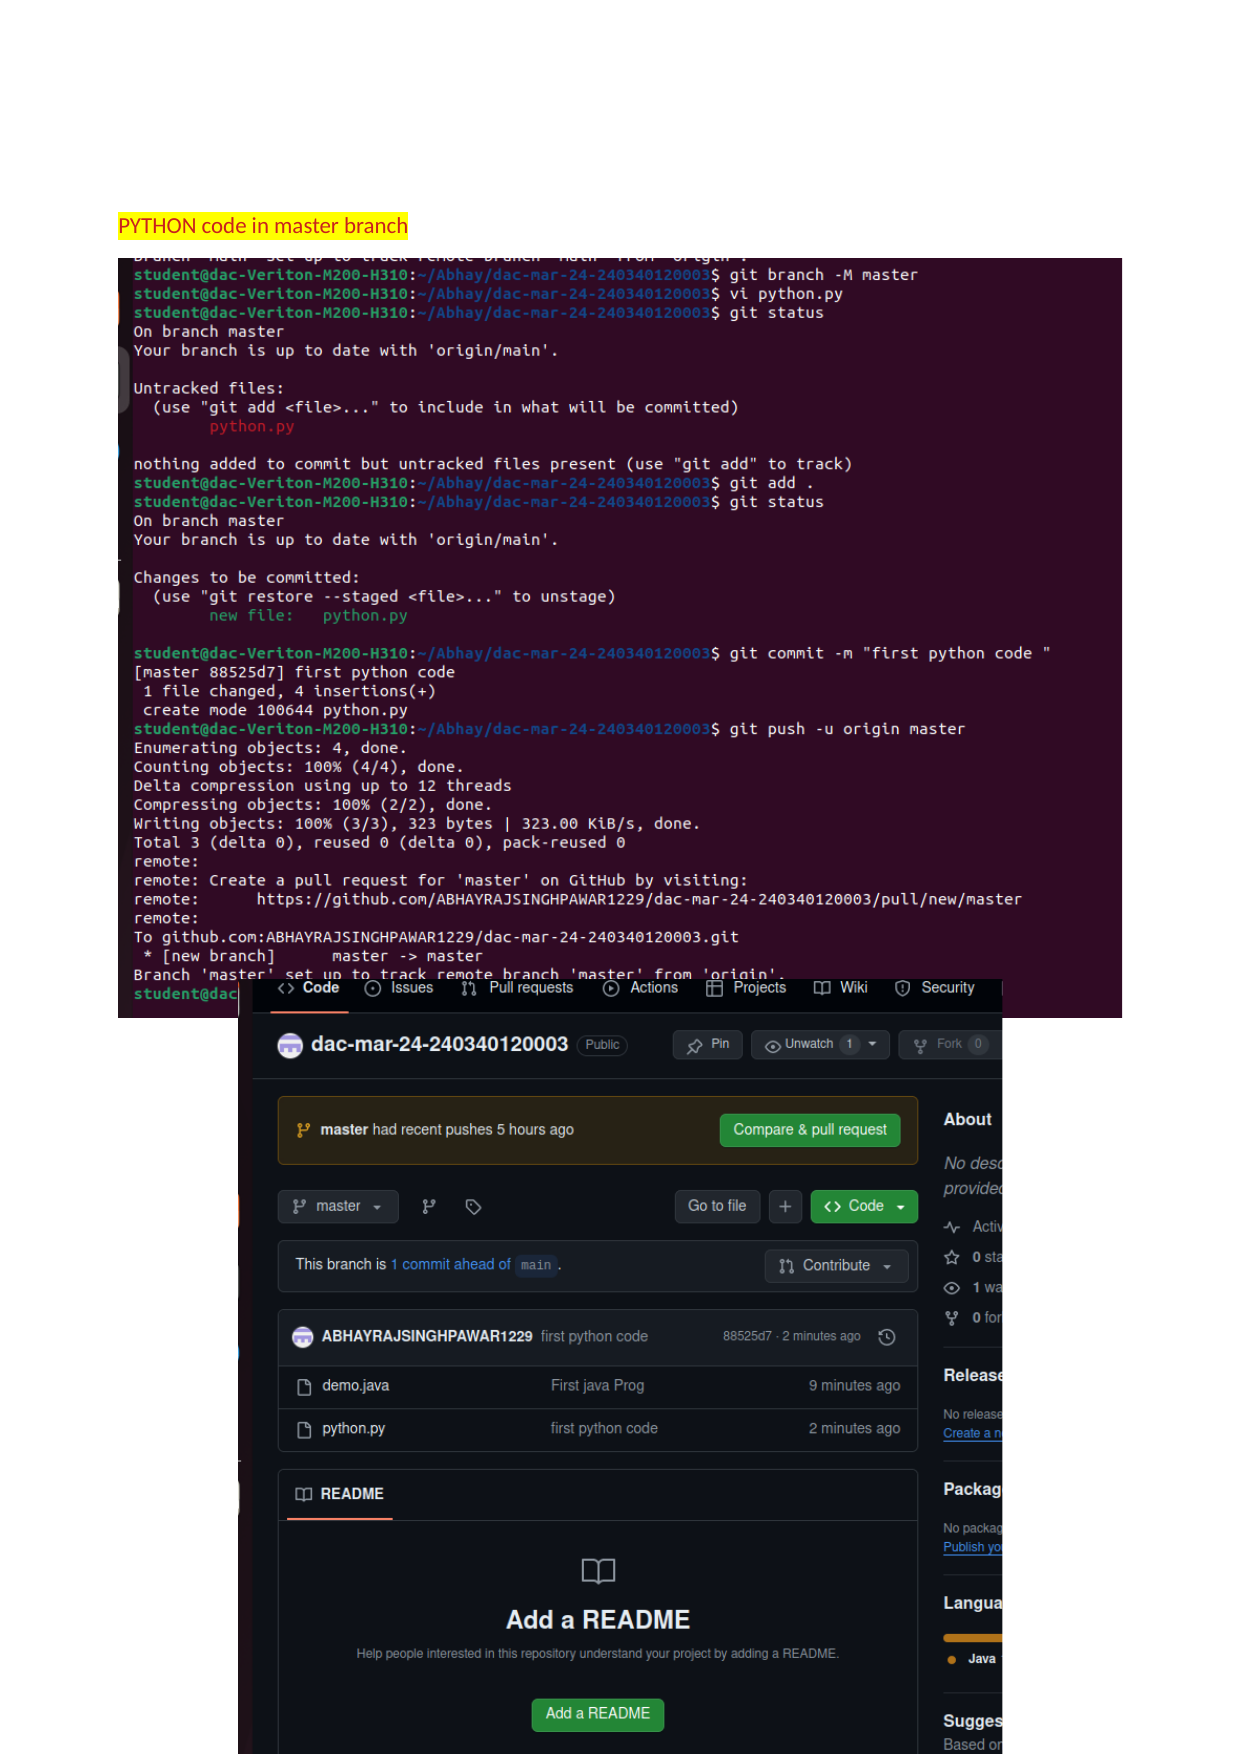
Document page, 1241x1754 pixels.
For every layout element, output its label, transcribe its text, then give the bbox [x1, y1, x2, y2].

picture [118, 258, 1123, 1754]
text PYTHON code in master branch [118, 212, 1122, 240]
